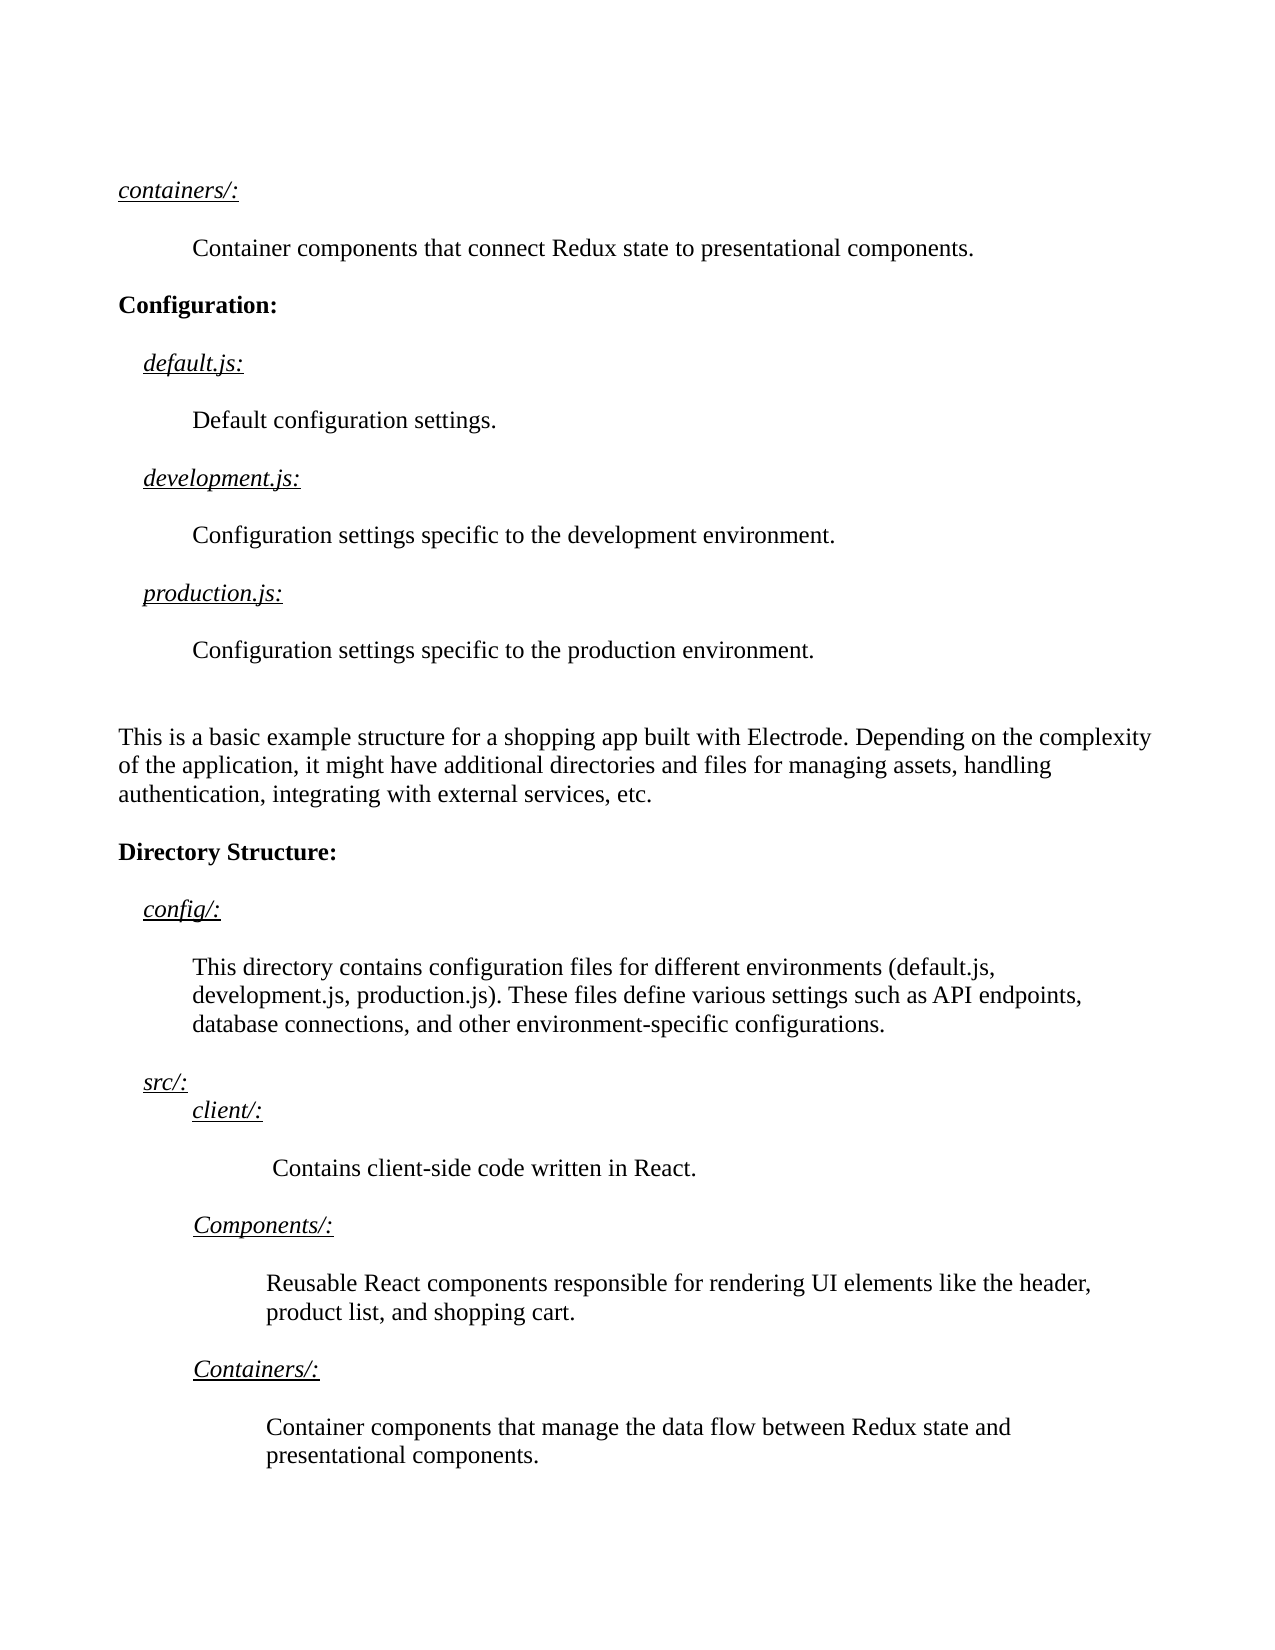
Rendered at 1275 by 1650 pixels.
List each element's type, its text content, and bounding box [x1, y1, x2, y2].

text Configuration settings specific to the production environment. [118, 636, 1157, 664]
text Container components that connect Redux state to presentational components. [118, 233, 1157, 262]
text Reusable React components responsible for rendering UI elements like the header, product list, and shopping cart. [118, 1268, 1157, 1326]
text Directory Structure: [118, 837, 1157, 866]
text Containers/: [118, 1354, 1157, 1383]
text This directory contains configuration files for different environments (default.js, development.js, production.js). These files define various settings such as API endpoints, database connections, and other environment-specific configurations. [118, 952, 1157, 1038]
text config/: [118, 894, 1157, 923]
text src/: [118, 1067, 1157, 1096]
text Default configuration settings. [118, 406, 1157, 434]
text Contains client-side code written in React. [118, 1153, 1157, 1182]
text production.js: [118, 578, 1157, 607]
text Configuration settings specific to the development environment. [118, 521, 1157, 549]
text development.js: [118, 463, 1157, 492]
text default.js: [118, 348, 1157, 377]
text containers/: [118, 176, 1157, 204]
text client/: [118, 1096, 1157, 1124]
text This is a basic example structure for a shopping app built with Electrode. Depending on the complexity of the application, it might have additional directories and files for managing assets, handling authentication, integrating with external services, etc. [118, 722, 1157, 808]
text Configuration: [118, 291, 1157, 319]
text Components/: [118, 1211, 1157, 1239]
text Container components that manage the data flow between Redux state and presentational components. [118, 1412, 1157, 1469]
